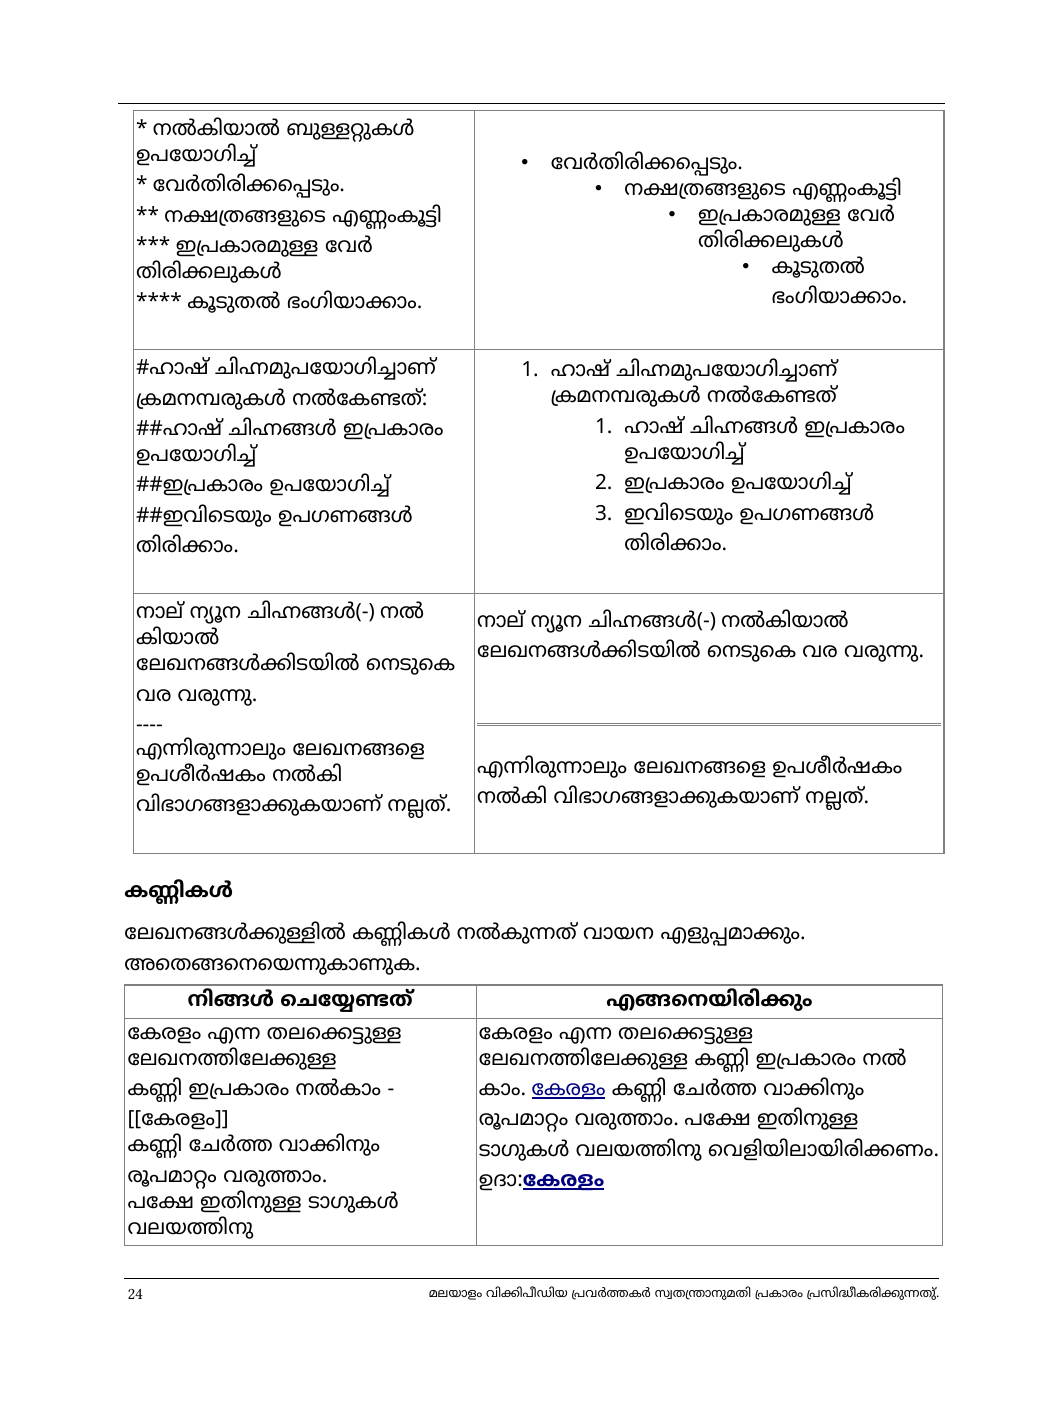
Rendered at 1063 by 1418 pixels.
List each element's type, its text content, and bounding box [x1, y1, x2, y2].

table_cell നാല്‌ ന്യൂന ചിഹ്നങ്ങള്‍(-) നല്‍കിയാല്‍ ലേഖനങ്ങള്‍ക്കിടയില്‍ നെടുകെ വര വരുന്നു. ---- എന്നിരുന്നാലും ലേഖനങ്ങളെ ഉപശീർഷകം നല്‍കി വിഭാഗങ്ങളാക്കുകയാണ്‌ നല്ലത്‌. [134, 594, 474, 852]
table_cell വാക്യങ്ങള്‍ക്കു മുന്നില്‍ നക്ഷത്ര ചിഹ്നം നല്‍കിയാല്‍ ബുള്ളറ്റുകള്‍ ഉപയോഗിച്ച്‌ വേര്‍തിരിക്കപ്പെടും. നക്ഷത്രങ്ങളുടെ എണ്ണംകൂട്ടി ഇപ്രകാരമുള്ള വേര്‍തിരിക്കലുകള്‍ കൂടുതല്‍ ഭംഗിയാക്കാം. [475, 111, 943, 349]
table_header എങ്ങനെയിരിക്കും [477, 986, 942, 1018]
text ലേഖനങ്ങള്‍ക്കുള്ളില്‍ കണ്ണികള്‍ നല്‍കുന്നത്‌ വായന എളുപ്പമാക്കും. അതെങ്ങനെയെന്നുകാണുക. [124, 917, 939, 978]
table_cell ഹാഷ് ചിഹ്നമുപയോഗിച്ചാണ്‌ ക്രമനമ്പരുകള്‍ നല്‍കേണ്ടത്‌ ഹാഷ് ചിഹ്നങ്ങള്‍ ഇപ്രകാരം ഉപയോഗിച്ച്‌ ഇപ്രകാരം ഉപയോഗിച്ച്‌ ഇവിടെയും ഉപഗണങ്ങള്‍ തിരിക്കാം. [475, 350, 943, 593]
table_cell നാല്‌ ന്യൂന ചിഹ്നങ്ങള്‍(-) നല്‍കിയാല്‍ ലേഖനങ്ങള്‍ക്കിടയില്‍ നെടുകെ വര വരുന്നു. എന്നിരുന്നാലും ലേഖനങ്ങളെ ഉപശീർഷകം നല്‍കി വിഭാഗങ്ങളാക്കുകയാണ്‌ നല്ലത്‌. [475, 594, 943, 852]
table_cell കേരളം എന്ന തലക്കെട്ടുള്ള ലേഖനത്തിലേക്കുള്ള കണ്ണി ഇപ്രകാരം നല്‍കാം - [[കേരളം]] കണ്ണി ചേർത്ത വാക്കിനും രൂപമാറ്റം വരുത്താം. പക്ഷേ ഇതിനുള്ള ടാഗുകൾ വലയത്തിനു [125, 1019, 476, 1245]
subtitle കണ്ണികള്‍ [124, 879, 939, 905]
table_cell * നല്‍കിയാല്‍ ബുള്ളറ്റുകള്‍ ഉപയോഗിച്ച്‌ * വേര്‍തിരിക്കപ്പെടും. ** നക്ഷത്രങ്ങളുടെ എണ്ണംകൂട്ടി *** ഇപ്രകാരമുള്ള വേര്‍തിരിക്കലുകള്‍ **** കൂടുതല്‍ ഭംഗിയാക്കാം. [134, 111, 474, 349]
table_cell കേരളം എന്ന തലക്കെട്ടുള്ള ലേഖനത്തിലേക്കുള്ള കണ്ണി ഇപ്രകാരം നല്‍കാം. കേരളം കണ്ണി ചേർത്ത വാക്കിനും രൂപമാറ്റം വരുത്താം. പക്ഷേ ഇതിനുള്ള ടാഗുകൾ വലയത്തിനു വെളിയിലായിരിക്കണം. ഉദാ:കേരളം [477, 1019, 942, 1245]
table_cell #ഹാഷ് ചിഹ്നമുപയോഗിച്ചാണ്‌ ക്രമനമ്പരുകള്‍ നല്‍കേണ്ടത്‌: ##ഹാഷ് ചിഹ്നങ്ങള്‍ ഇപ്രകാരം ഉപയോഗിച്ച്‌ ##ഇപ്രകാരം ഉപയോഗിച്ച്‌ ##ഇവിടെയും ഉപഗണങ്ങള്‍ തിരിക്കാം. [134, 350, 474, 593]
table_header നിങ്ങള്‍ ചെയ്യേണ്ടത് [125, 986, 476, 1018]
